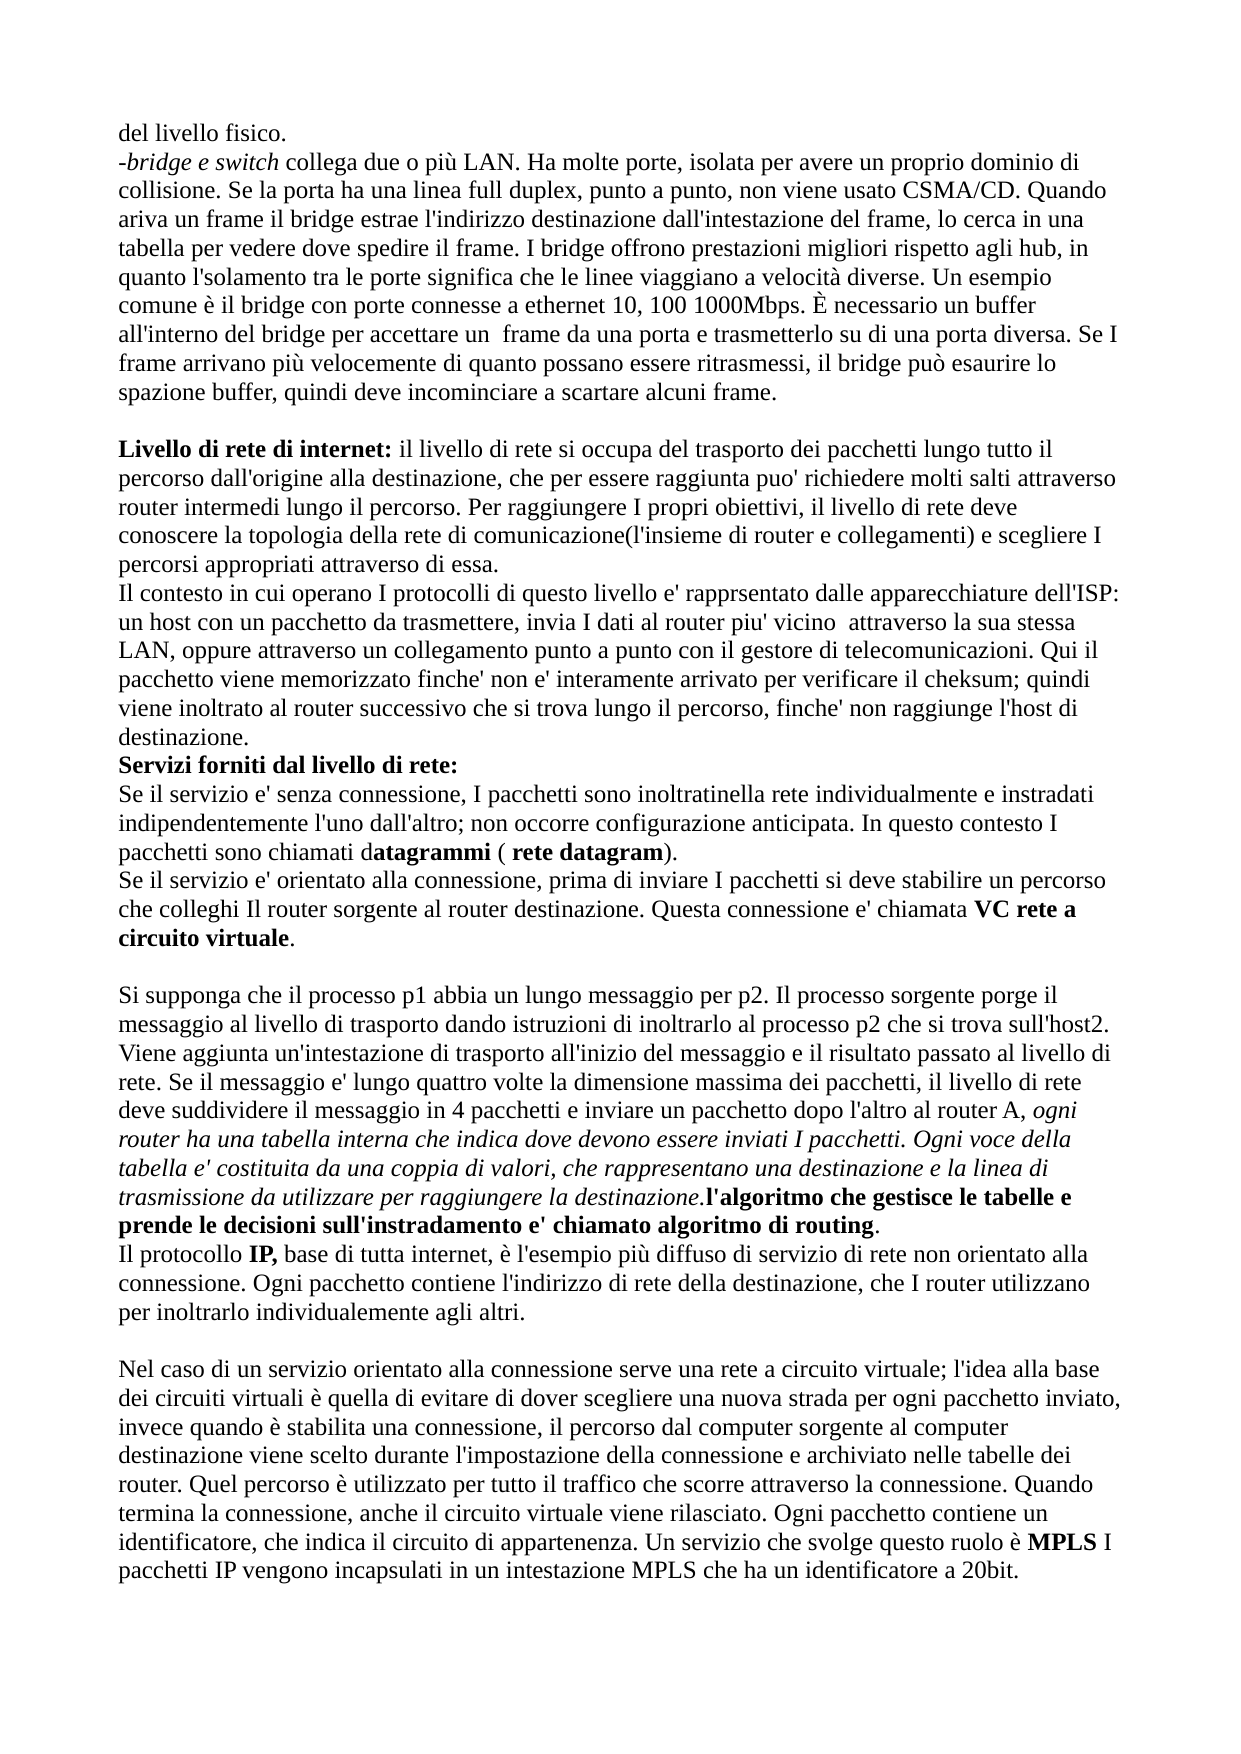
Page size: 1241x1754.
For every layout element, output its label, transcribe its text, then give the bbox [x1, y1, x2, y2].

text del livello fisico. [118, 118, 1122, 147]
text Nel caso di un servizio orientato alla connessione serve una rete a circuito virtuale; l'idea alla base dei circuiti virtuali è quella di evitare di dover scegliere una nuova strada per ogni pacchetto inviato, invece quando è stabilita una connessione, il percorso dal computer sorgente al computer destinazione viene scelto durante l'impostazione della connessione e archiviato nelle tabelle dei router. Quel percorso è utilizzato per tutto il traffico che scorre attraverso la connessione. Quando termina la connessione, anche il circuito virtuale viene rilasciato. Ogni pacchetto contiene un identificatore, che indica il circuito di appartenenza. Un servizio che svolge questo ruolo è MPLS I pacchetti IP vengono incapsulati in un intestazione MPLS che ha un identificatore a 20bit. [118, 1354, 1122, 1584]
text Se il servizio e' orientato alla connessione, prima di inviare I pacchetti si deve stabilire un percorso che colleghi Il router sorgente al router destinazione. Questa connessione e' chiamata VC rete a circuito virtuale. [118, 866, 1122, 952]
text Il protocollo IP, base di tutta internet, è l'esempio più diffuso di servizio di rete non orientato alla connessione. Ogni pacchetto contiene l'indirizzo di rete della destinazione, che I router utilizzano per inoltrarlo individualemente agli altri. [118, 1239, 1122, 1326]
text -bridge e switch collega due o più LAN. Ha molte porte, isolata per avere un proprio dominio di collisione. Se la porta ha una linea full duplex, punto a punto, non viene usato CSMA/CD. Quando ariva un frame il bridge estrae l'indirizzo destinazione dall'intestazione del frame, lo cerca in una tabella per vedere dove spedire il frame. I bridge offrono prestazioni migliori rispetto agli hub, in quanto l'solamento tra le porte significa che le linee viaggiano a velocità diverse. Un esempio comune è il bridge con porte connesse a ethernet 10, 100 1000Mbps. È necessario un buffer all'interno del bridge per accettare un frame da una porta e trasmetterlo su di una porta diversa. Se I frame arrivano più velocemente di quanto possano essere ritrasmessi, il bridge può esaurire lo spazione buffer, quindi deve incominciare a scartare alcuni frame. [118, 147, 1122, 406]
text Se il servizio e' senza connessione, I pacchetti sono inoltratinella rete individualmente e instradati [118, 779, 1122, 808]
text un host con un pacchetto da trasmettere, invia I dati al router piu' vicino attraverso la sua stessa LAN, oppure attraverso un collegamento punto a punto con il gestore di telecomunicazioni. Qui il pacchetto viene memorizzato finche' non e' interamente arrivato per verificare il cheksum; quindi viene inoltrato al router successivo che si trova lungo il percorso, finche' non raggiunge l'host di destinazione. [118, 607, 1122, 751]
text Il contesto in cui operano I protocolli di questo livello e' rapprsentato dalle apparecchiature dell'ISP: [118, 578, 1122, 607]
text Si supponga che il processo p1 abbia un lungo messaggio per p2. Il processo sorgente porge il messaggio al livello di trasporto dando istruzioni di inoltrarlo al processo p2 che si trova sull'host2. Viene aggiunta un'intestazione di trasporto all'inizio del messaggio e il risultato passato al livello di rete. Se il messaggio e' lungo quattro volte la dimensione massima dei pacchetti, il livello di rete deve suddividere il messaggio in 4 pacchetti e inviare un pacchetto dopo l'altro al router A, ogni router ha una tabella interna che indica dove devono essere inviati I pacchetti. Ogni voce della tabella e' costituita da una coppia di valori, che rappresentano una destinazione e la linea di trasmissione da utilizzare per raggiungere la destinazione.l'algoritmo che gestisce le tabelle e prende le decisioni sull'instradamento e' chiamato algoritmo di routing. [118, 981, 1122, 1239]
text Servizi forniti dal livello di rete: [118, 751, 1122, 779]
text indipendentemente l'uno dall'altro; non occorre configurazione anticipata. In questo contesto I pacchetti sono chiamati datagrammi ( rete datagram). [118, 808, 1122, 866]
text Livello di rete di internet: il livello di rete si occupa del trasporto dei pacchetti lungo tutto il percorso dall'origine alla destinazione, che per essere raggiunta puo' richiedere molti salti attraverso router intermedi lungo il percorso. Per raggiungere I propri obiettivi, il livello di rete deve conoscere la topologia della rete di comunicazione(l'insieme di router e collegamenti) e scegliere I percorsi appropriati attraverso di essa. [118, 434, 1122, 578]
